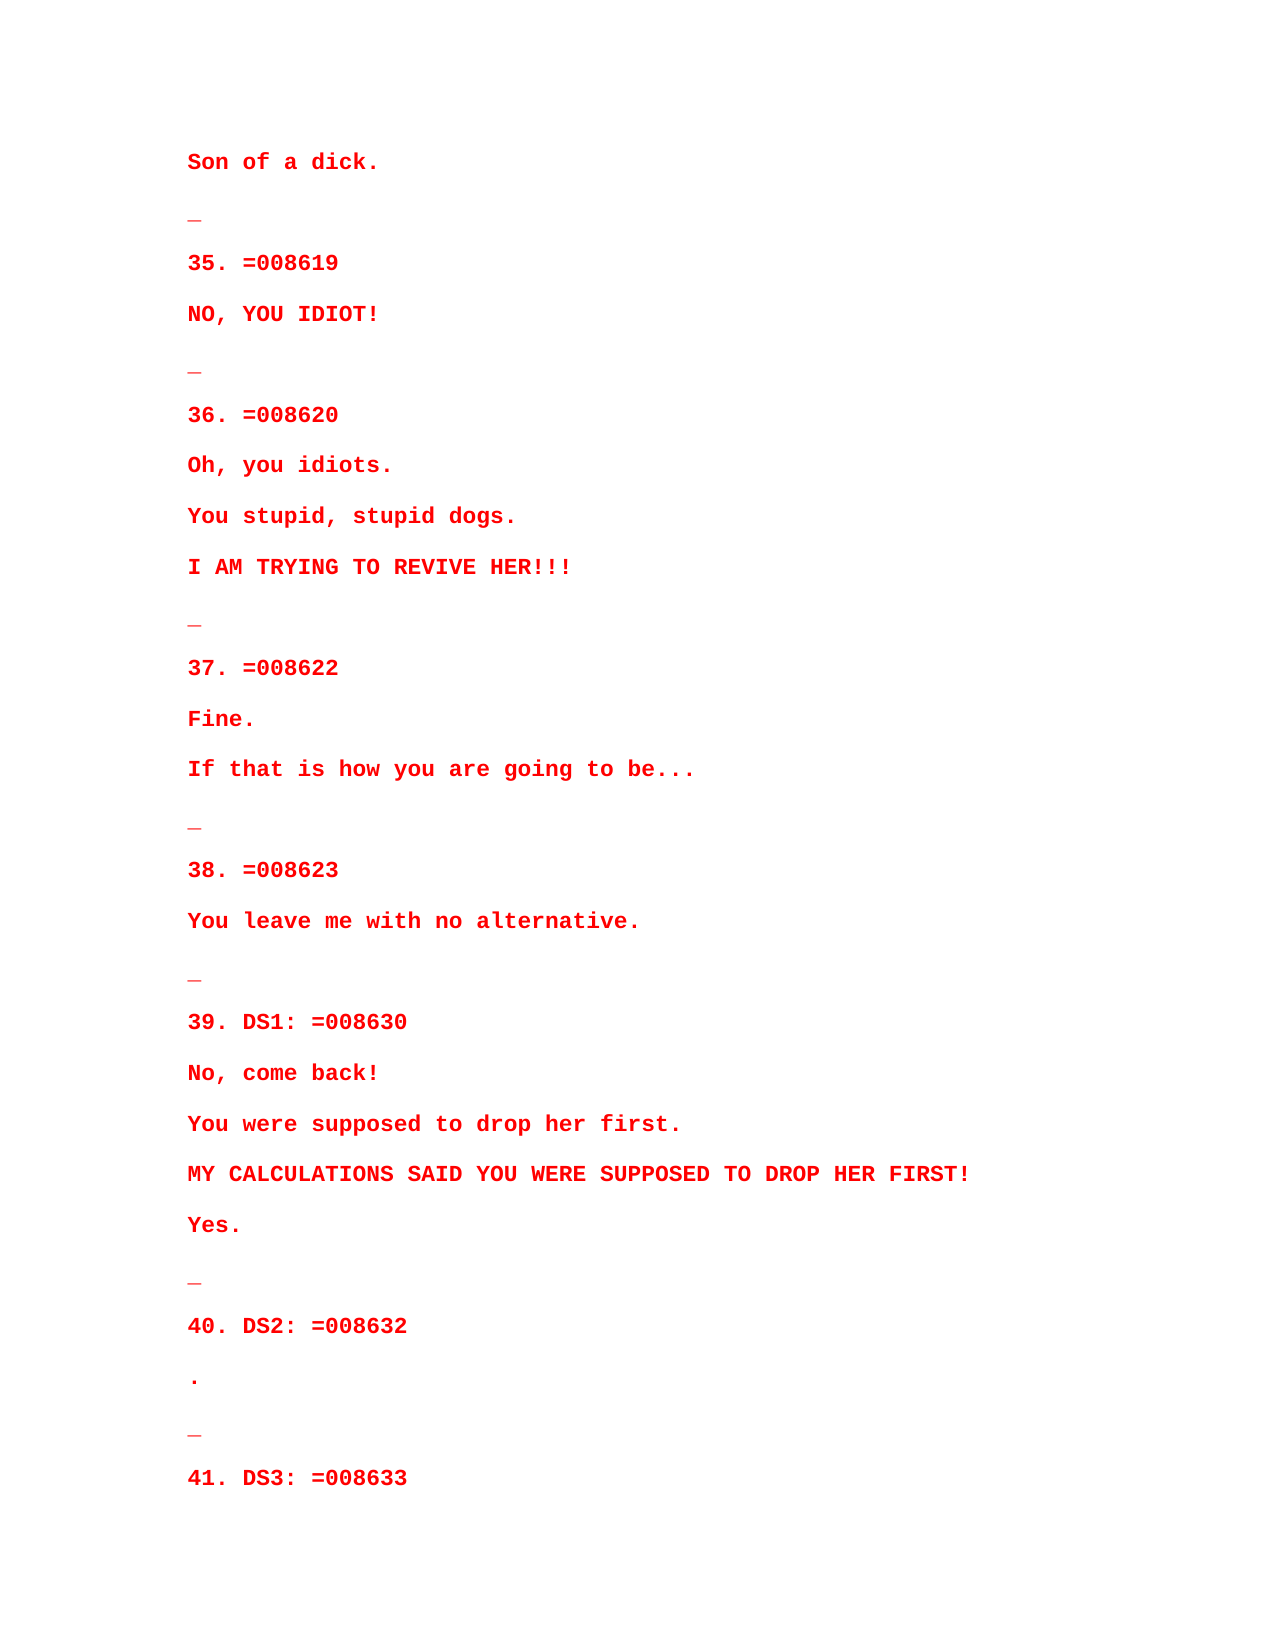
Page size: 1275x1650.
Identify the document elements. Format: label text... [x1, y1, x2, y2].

text _ [187, 352, 1087, 378]
text 41. DS3: =008633 [187, 1466, 1087, 1492]
text Son of a dick. [187, 150, 1087, 176]
text If that is how you are going to be... [187, 757, 1087, 783]
text Fine. [187, 707, 1087, 733]
text 39. DS1: =008630 [187, 1011, 1087, 1037]
text No, come back! [187, 1061, 1087, 1087]
text Oh, you idiots. [187, 454, 1087, 480]
text _ [187, 1264, 1087, 1290]
text 36. =008620 [187, 403, 1087, 429]
text 37. =008622 [187, 656, 1087, 682]
text 35. =008619 [187, 251, 1087, 277]
text _ [187, 606, 1087, 632]
text _ [187, 808, 1087, 834]
text I AM TRYING TO REVIVE HER!!! [187, 555, 1087, 581]
text 38. =008623 [187, 859, 1087, 885]
text . [187, 1365, 1087, 1391]
text You leave me with no alternative. [187, 909, 1087, 935]
text _ [187, 1416, 1087, 1442]
text Yes. [187, 1213, 1087, 1239]
text NO, YOU IDIOT! [187, 302, 1087, 328]
text You were supposed to drop her first. [187, 1112, 1087, 1138]
text MY CALCULATIONS SAID YOU WERE SUPPOSED TO DROP HER FIRST! [187, 1162, 1087, 1188]
text You stupid, stupid dogs. [187, 504, 1087, 530]
text 40. DS2: =008632 [187, 1314, 1087, 1340]
text _ [187, 960, 1087, 986]
text _ [187, 201, 1087, 227]
